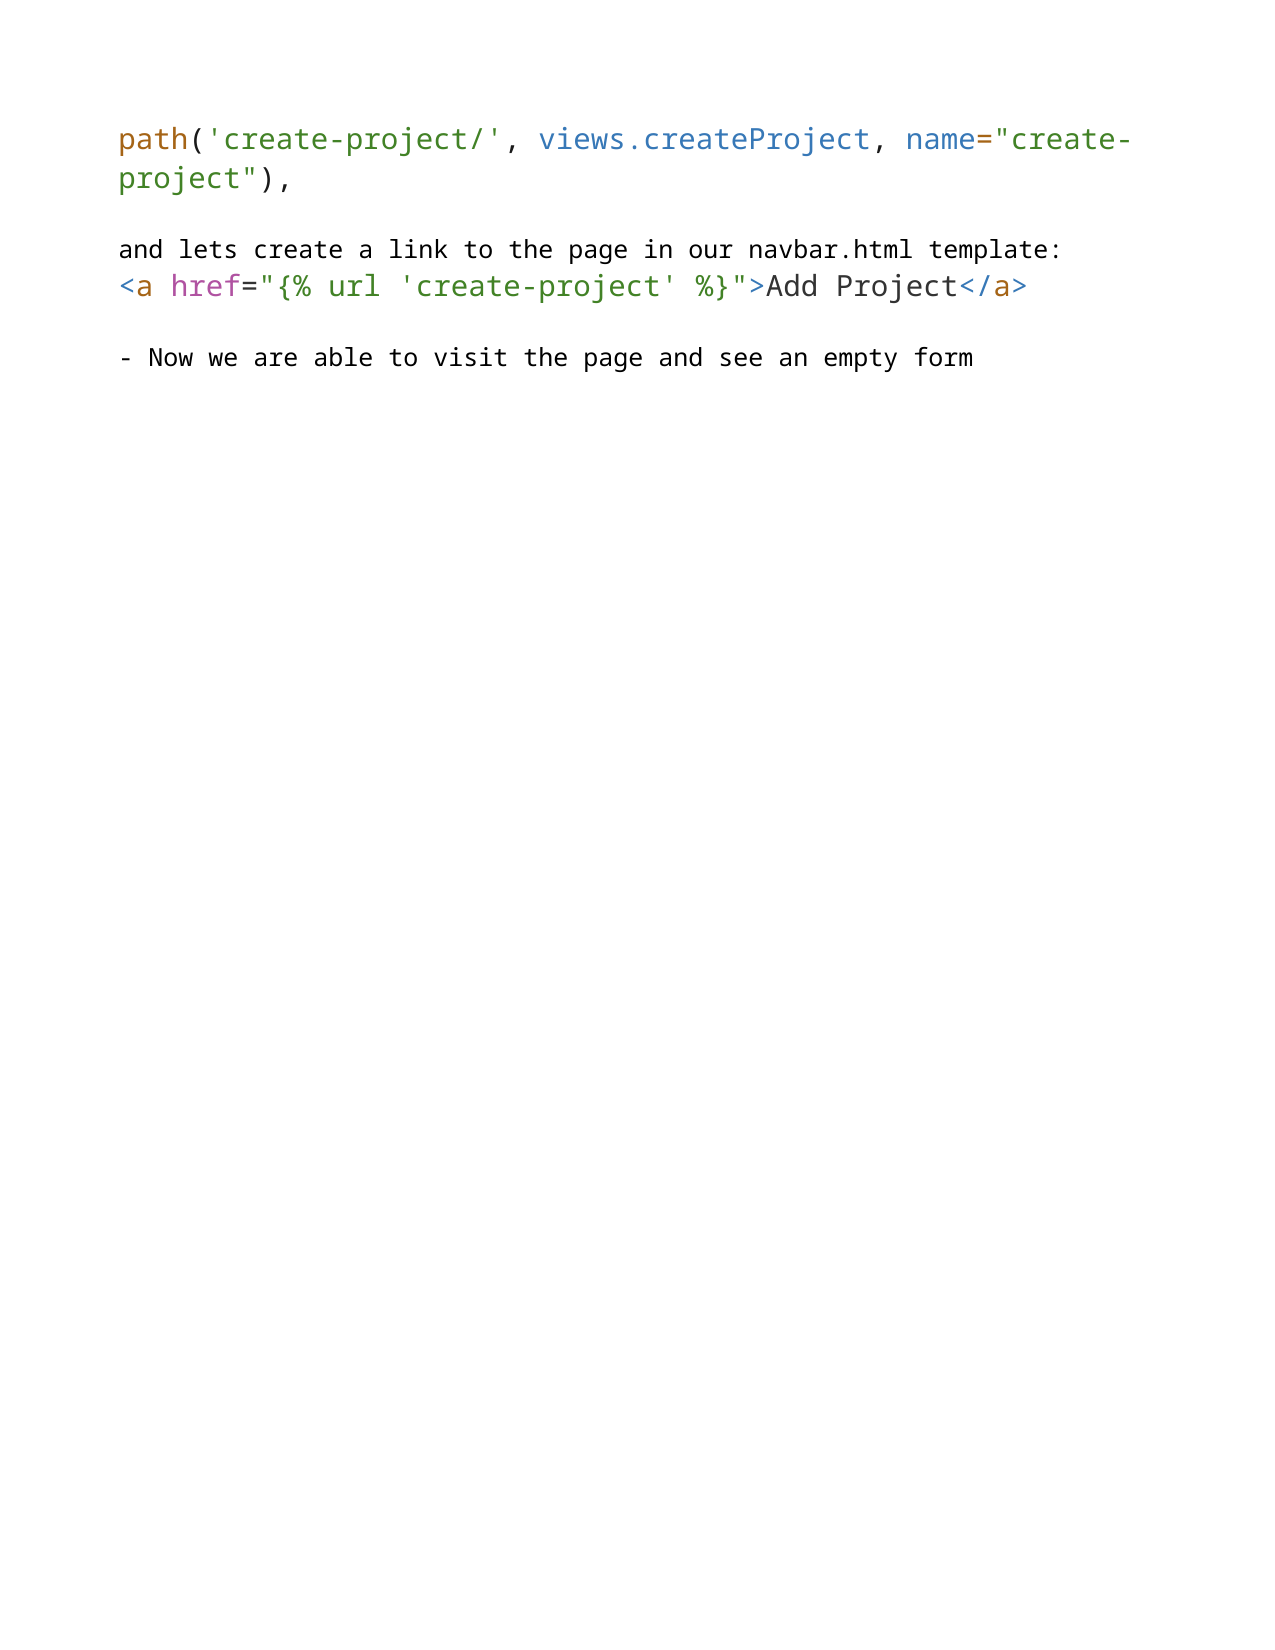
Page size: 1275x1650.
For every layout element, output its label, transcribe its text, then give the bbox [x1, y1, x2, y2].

text - Now we are able to visit the page and see an empty form [118, 339, 1157, 373]
text path('create-project/', views.createProject, name="create-project"), [118, 118, 1157, 197]
text <a href="{% url 'create-project' %}">Add Project</a> [118, 266, 1157, 305]
text and lets create a link to the page in our navbar.html template: [118, 232, 1157, 266]
